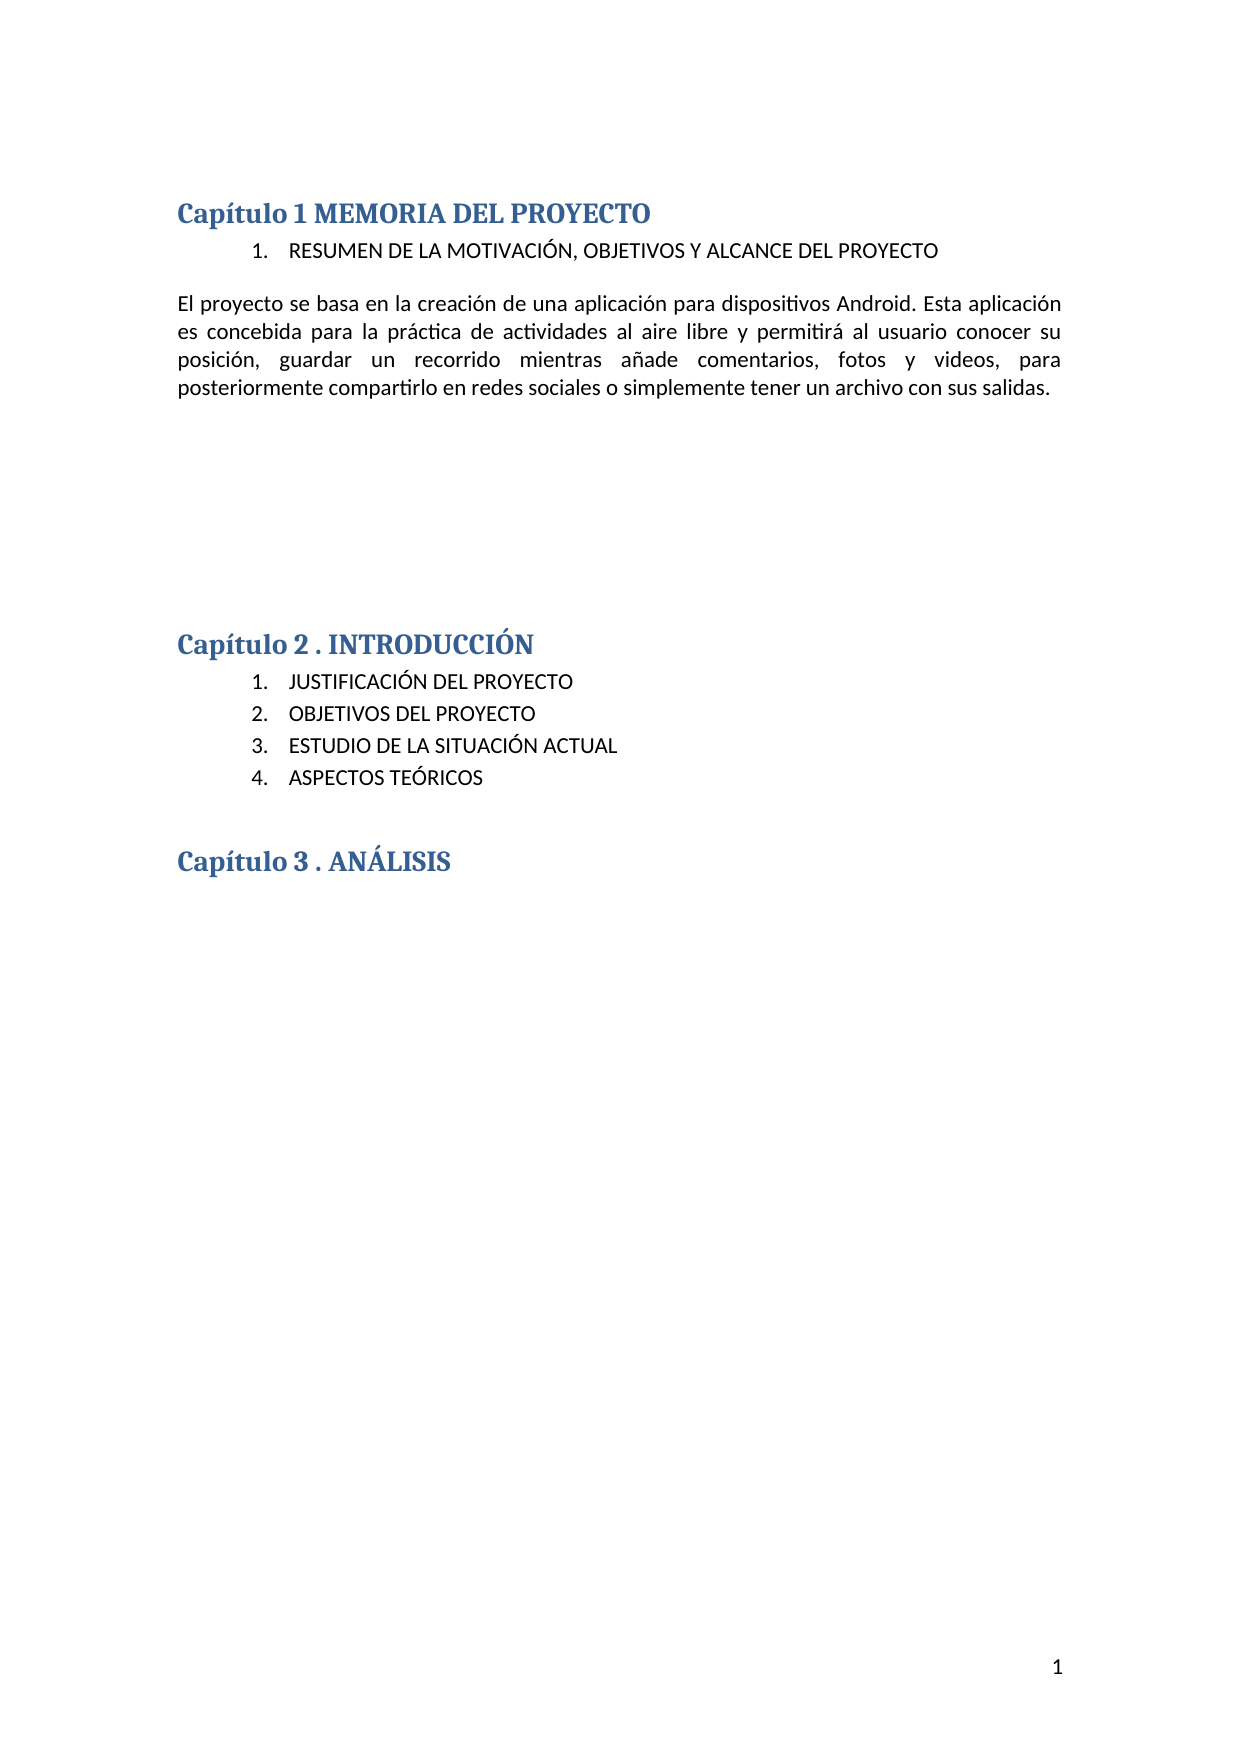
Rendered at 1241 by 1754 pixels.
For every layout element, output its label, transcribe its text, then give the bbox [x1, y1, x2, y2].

list ESTUDIO DE LA SITUACIÓN ACTUAL [251, 731, 1063, 759]
list JUSTIFICACIÓN DEL PROYECTO [251, 667, 1063, 695]
text El proyecto se basa en la creación de una aplicación para dispositivos Android. Esta aplicación es concebida para la práctica de actividades al aire libre y permitirá al usuario conocer su posición, guardar un recorrido mientras añade comentarios, fotos y videos, para posteriormente compartirlo en redes sociales o simplemente tener un archivo con sus salidas. [177, 289, 1063, 401]
subtitle MEMORIA DEL PROYECTO [177, 198, 1063, 231]
subtitle . INTRODUCCIÓN [177, 628, 1063, 662]
list OBJETIVOS DEL PROYECTO [251, 699, 1063, 727]
list RESUMEN DE LA MOTIVACIÓN, OBJETIVOS Y ALCANCE DEL PROYECTO [251, 236, 1063, 264]
list ASPECTOS TEÓRICOS [251, 763, 1063, 791]
subtitle . ANÁLISIS [177, 846, 1063, 879]
